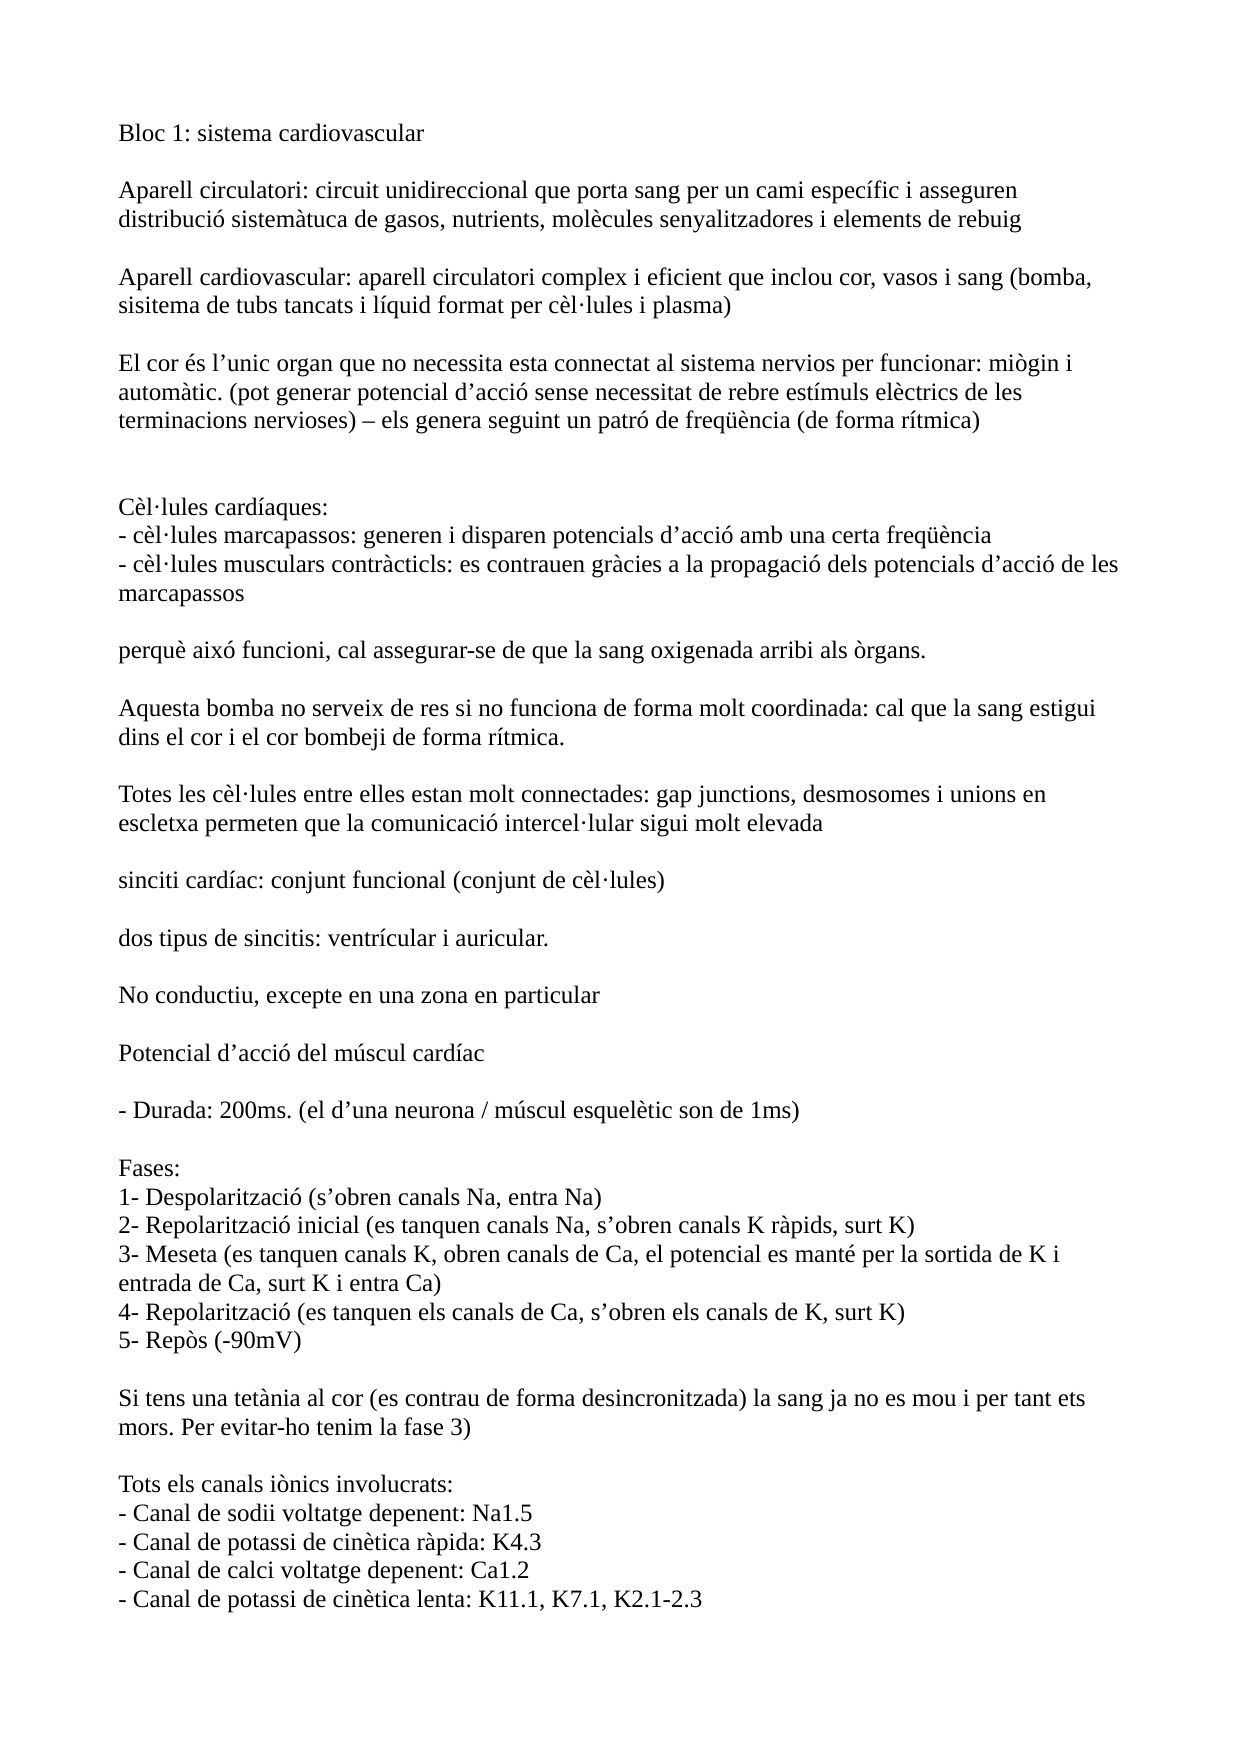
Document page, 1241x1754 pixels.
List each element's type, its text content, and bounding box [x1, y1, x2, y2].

text 5- Repòs (-90mV) [118, 1326, 1122, 1354]
text Aparell circulatori: circuit unidireccional que porta sang per un cami específic i asseguren distribució sistemàtuca de gasos, nutrients, molècules senyalitzadores i elements de rebuig [118, 176, 1122, 233]
text Totes les cèl·lules entre elles estan molt connectades: gap junctions, desmosomes i unions en escletxa permeten que la comunicació intercel·lular sigui molt elevada [118, 779, 1122, 837]
text Si tens una tetània al cor (es contrau de forma desincronitzada) la sang ja no es mou i per tant ets mors. Per evitar-ho tenim la fase 3) [118, 1383, 1122, 1441]
text 1- Despolarització (s’obren canals Na, entra Na) [118, 1182, 1122, 1211]
text 2- Repolarització inicial (es tanquen canals Na, s’obren canals K ràpids, surt K) [118, 1211, 1122, 1239]
text - cèl·lules marcapassos: generen i disparen potencials d’acció amb una certa freqüència [118, 521, 1122, 549]
text Cèl·lules cardíaques: [118, 492, 1122, 521]
text 3- Meseta (es tanquen canals K, obren canals de Ca, el potencial es manté per la sortida de K i entrada de Ca, surt K i entra Ca) [118, 1239, 1122, 1297]
text Aquesta bomba no serveix de res si no funciona de forma molt coordinada: cal que la sang estigui dins el cor i el cor bombeji de forma rítmica. [118, 693, 1122, 751]
text No conductiu, excepte en una zona en particular [118, 981, 1122, 1009]
text El cor és l’unic organ que no necessita esta connectat al sistema nervios per funcionar: miògin i automàtic. (pot generar potencial d’acció sense necessitat de rebre estímuls elèctrics de les terminacions nervioses) – els genera seguint un patró de freqüència (de forma rítmica) [118, 348, 1122, 434]
text - Canal de calci voltatge depenent: Ca1.2 [118, 1556, 1122, 1584]
text - cèl·lules musculars contràcticls: es contrauen gràcies a la propagació dels potencials d’acció de les marcapassos [118, 549, 1122, 607]
text Potencial d’acció del múscul cardíac [118, 1038, 1122, 1067]
text - Canal de sodii voltatge depenent: Na1.5 [118, 1498, 1122, 1527]
text - Canal de potassi de cinètica lenta: K11.1, K7.1, K2.1-2.3 [118, 1584, 1122, 1613]
text Bloc 1: sistema cardiovascular [118, 118, 1122, 147]
text - Durada: 200ms. (el d’una neurona / múscul esquelètic son de 1ms) [118, 1096, 1122, 1124]
text - Canal de potassi de cinètica ràpida: K4.3 [118, 1527, 1122, 1556]
text Tots els canals iònics involucrats: [118, 1469, 1122, 1498]
text sinciti cardíac: conjunt funcional (conjunt de cèl·lules) [118, 866, 1122, 894]
text dos tipus de sincitis: ventrícular i auricular. [118, 923, 1122, 952]
text Aparell cardiovascular: aparell circulatori complex i eficient que inclou cor, vasos i sang (bomba, sisitema de tubs tancats i líquid format per cèl·lules i plasma) [118, 262, 1122, 319]
text Fases: [118, 1153, 1122, 1182]
text perquè aixó funcioni, cal assegurar-se de que la sang oxigenada arribi als òrgans. [118, 636, 1122, 664]
text 4- Repolarització (es tanquen els canals de Ca, s’obren els canals de K, surt K) [118, 1297, 1122, 1326]
